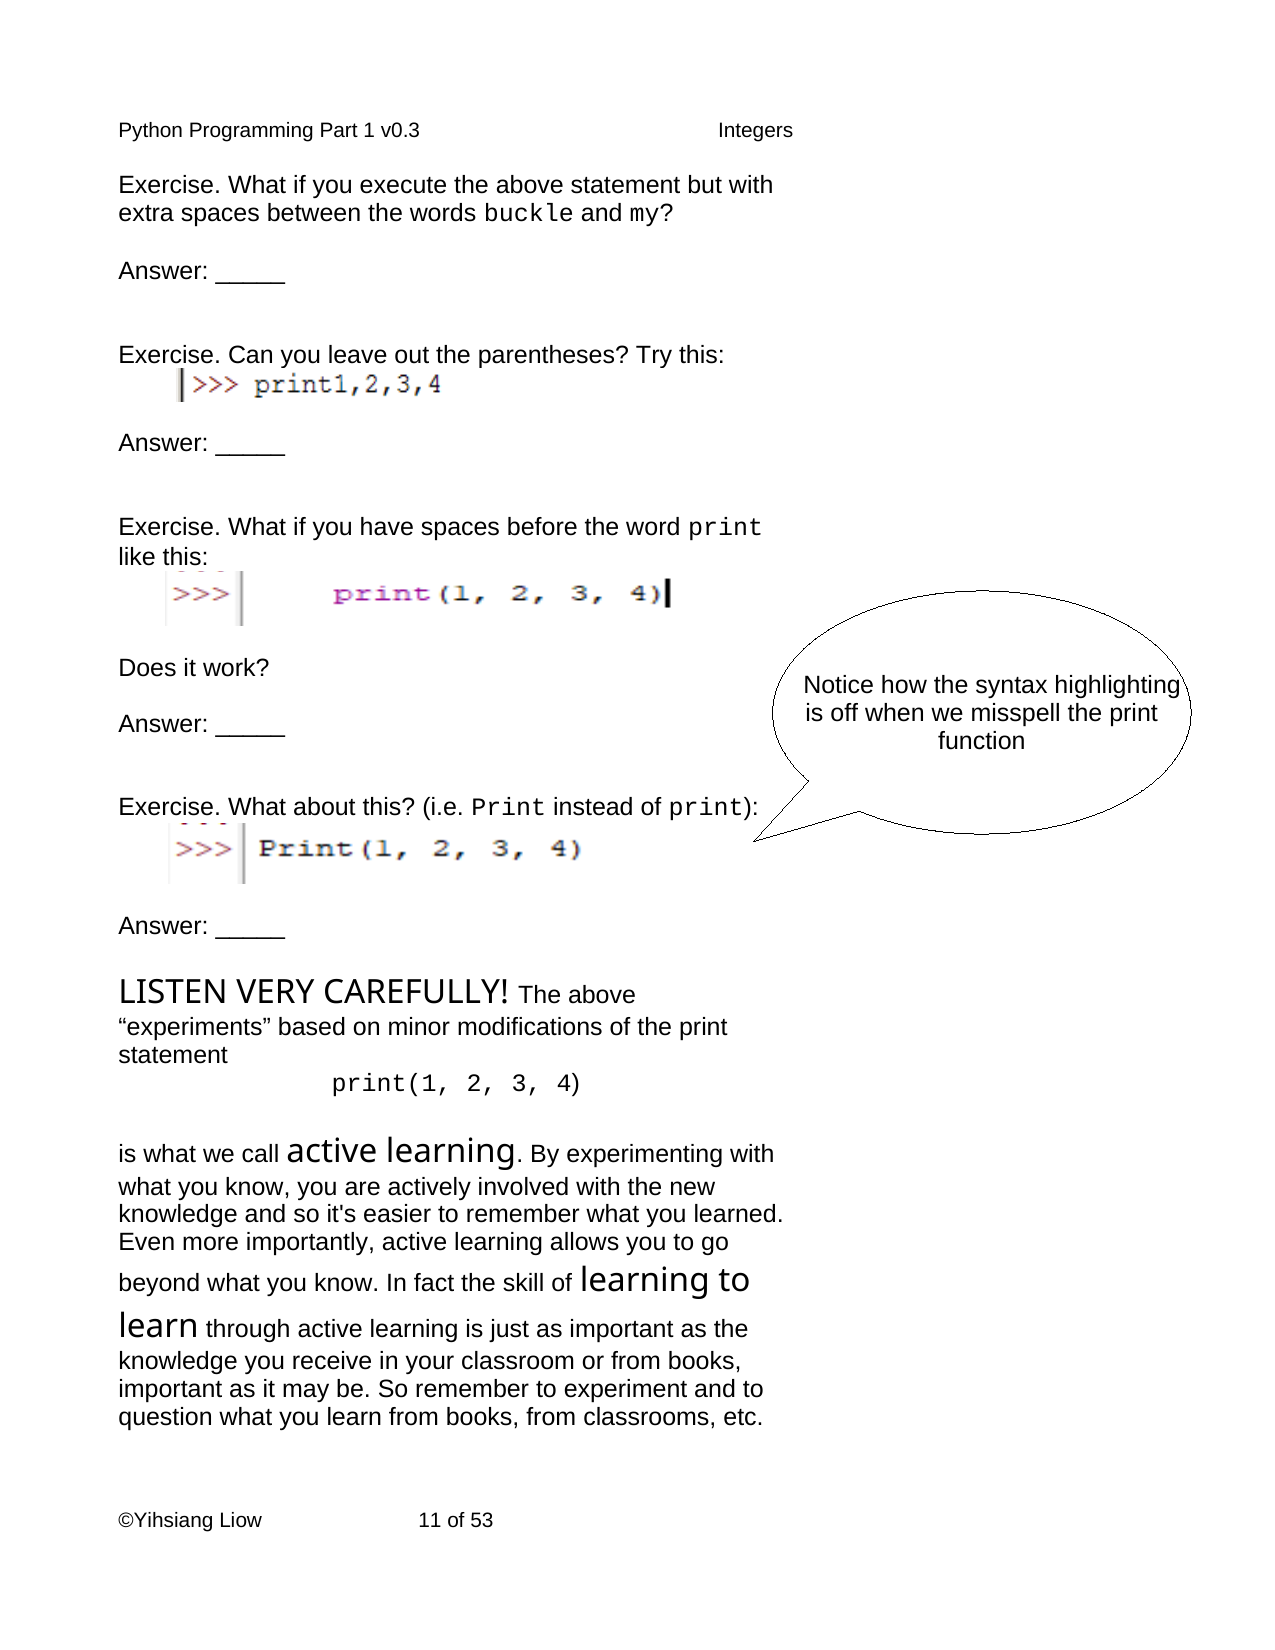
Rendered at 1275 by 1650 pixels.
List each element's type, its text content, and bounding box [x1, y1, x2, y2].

picture [165, 571, 747, 626]
text Exercise. What if you have spaces before the word print like this: [118, 513, 793, 571]
text Answer: _____ [118, 429, 793, 457]
text Exercise. What about this? (i.e. Print instead of print): [118, 793, 793, 823]
text Answer: _____ [118, 257, 793, 285]
text Exercise. What if you execute the above statement but with extra spaces between the words buckle and my? [118, 171, 793, 229]
text is what we call active learning. By experimenting with what you know, you are actively involved with the new knowledge and so it's easier to remember what you learned. Even more importantly, active learning allows you to go beyond what you know. In fact the skill of learning to learn through active learning is just as important as the knowledge you receive in your classroom or from books, important as it may be. So remember to experiment and to question what you learn from books, from classrooms, etc. [118, 1127, 793, 1431]
text LISTEN VERY CAREFULLY! The above “experiments” based on minor modifications of the print statement [118, 968, 793, 1069]
picture [168, 823, 743, 884]
text Answer: _____ [118, 912, 793, 940]
text Exercise. Can you leave out the parentheses? Try this: [118, 341, 793, 368]
text Does it work? [118, 653, 793, 681]
text print(1, 2, 3, 4) [118, 1069, 793, 1099]
text Answer: _____ [118, 709, 776, 737]
